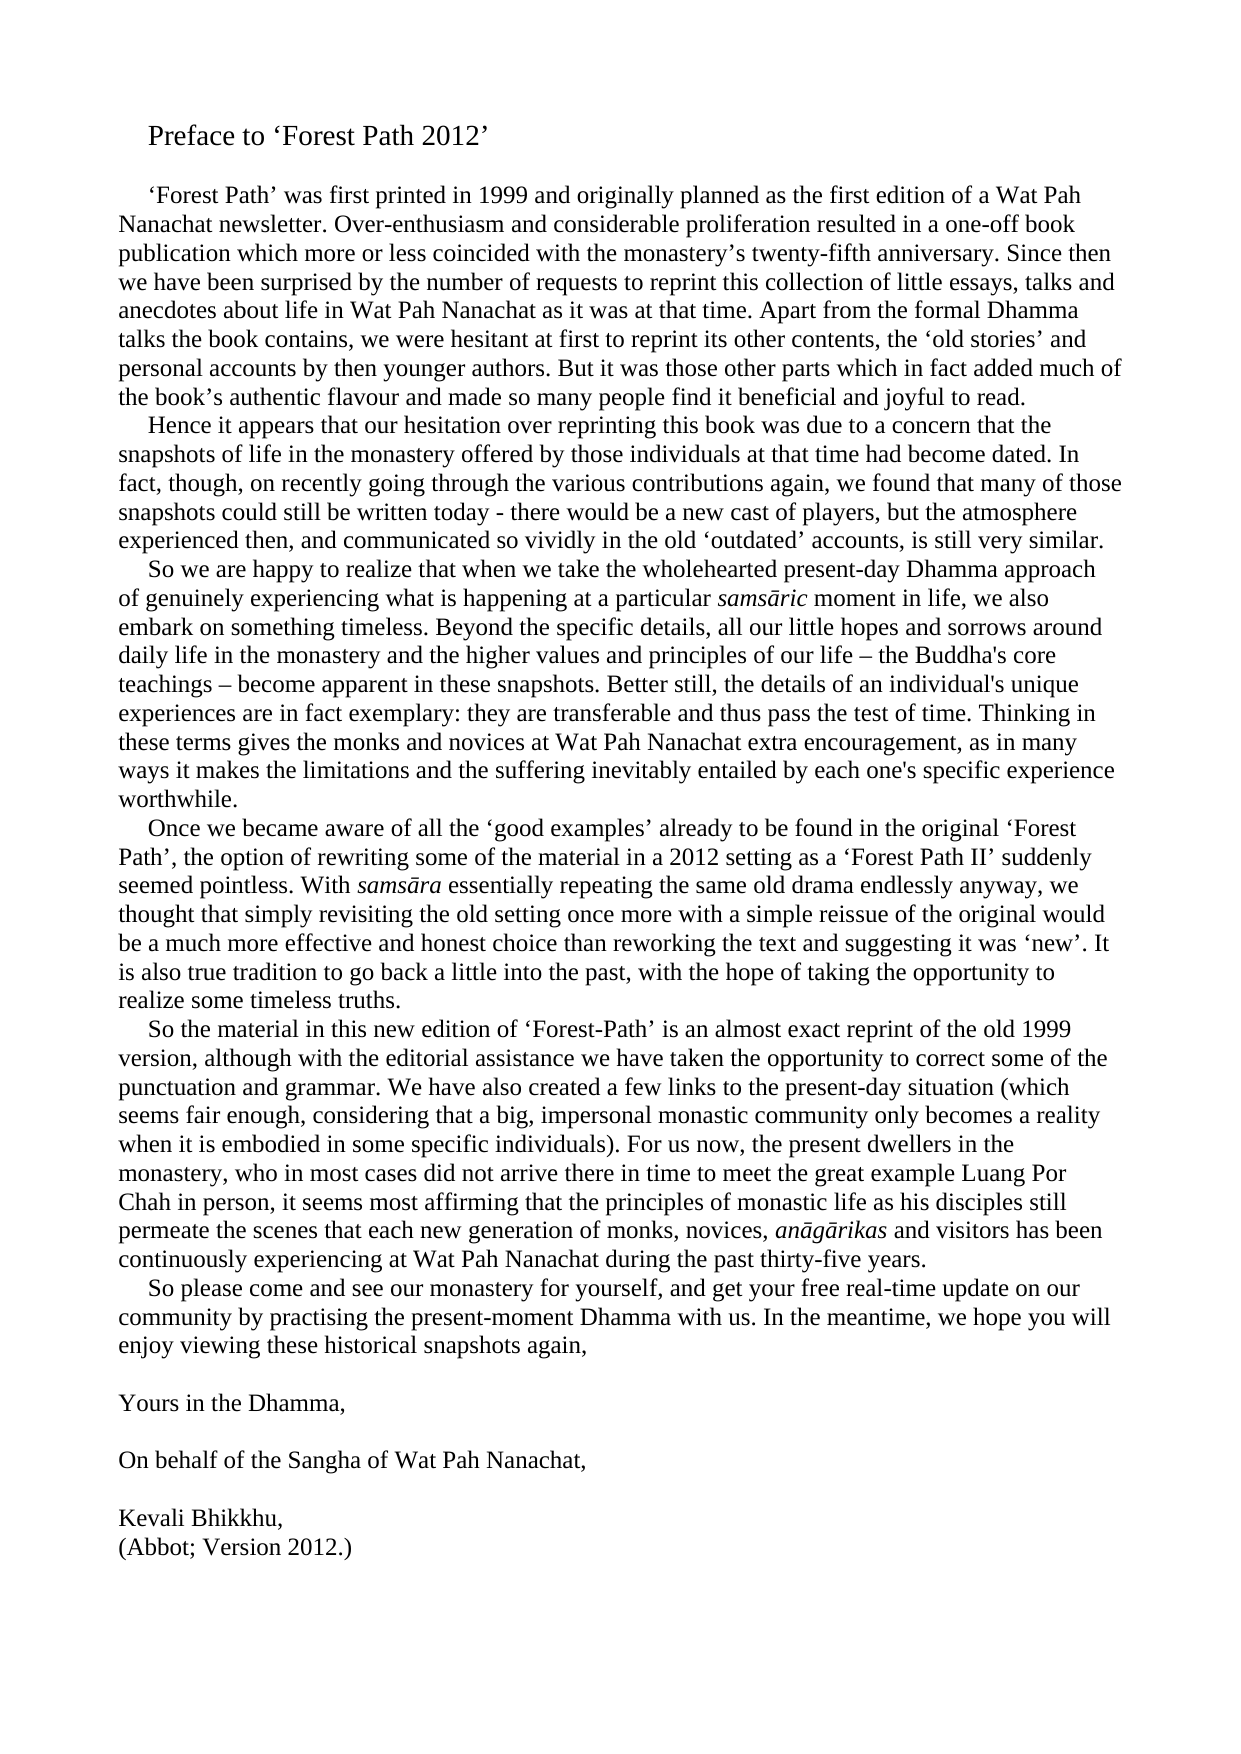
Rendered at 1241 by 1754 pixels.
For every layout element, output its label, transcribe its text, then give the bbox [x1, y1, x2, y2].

text On behalf of the Sangha of Wat Pah Nanachat, [118, 1445, 1122, 1474]
text Kevali Bhikkhu, [118, 1503, 1122, 1532]
text So the material in this new edition of ‘Forest-Path’ is an almost exact reprint of the old 1999 version, although with the editorial assistance we have taken the opportunity to correct some of the punctuation and grammar. We have also created a few links to the present-day situation (which seems fair enough, considering that a big, impersonal monastic community only becomes a reality when it is embodied in some specific individuals). For us now, the present dwellers in the monastery, who in most cases did not arrive there in time to meet the great example Luang Por Chah in person, it seems most affirming that the principles of monastic life as his disciples still permeate the scenes that each new generation of monks, novices, anāgārikas and visitors has been continuously experiencing at Wat Pah Nanachat during the past thirty-five years. [118, 1014, 1122, 1273]
text Hence it appears that our hesitation over reprinting this book was due to a concern that the snapshots of life in the monastery offered by those individuals at that time had become dated. In fact, though, on recently going through the various contributions again, we found that many of those snapshots could still be written today - there would be a new cast of players, but the atmosphere experienced then, and communicated so vividly in the old ‘outdated’ accounts, is still very similar. [118, 410, 1122, 554]
text Preface to ‘Forest Path 2012’ [118, 118, 1122, 152]
text So please come and see our monastery for yourself, and get your free real-time update on our community by practising the present-moment Dhamma with us. In the meantime, we hope you will enjoy viewing these historical snapshots again, [118, 1273, 1122, 1359]
text Once we became aware of all the ‘good examples’ already to be found in the original ‘Forest Path’, the option of rewriting some of the material in a 2012 setting as a ‘Forest Path II’ suddenly seemed pointless. With samsāra essentially repeating the same old drama endlessly anyway, we thought that simply revisiting the old setting once more with a simple reissue of the original would be a much more effective and honest choice than reworking the text and suggesting it was ‘new’. It is also true tradition to go back a little into the past, with the hope of taking the opportunity to realize some timeless truths. [118, 813, 1122, 1014]
text So we are happy to realize that when we take the wholehearted present-day Dhamma approach of genuinely experiencing what is happening at a particular samsāric moment in life, we also embark on something timeless. Beyond the specific details, all our little hopes and sorrows around daily life in the monastery and the higher values and principles of our life – the Buddha's core teachings – become apparent in these snapshots. Better still, the details of an individual's unique experiences are in fact exemplary: they are transferable and thus pass the test of time. Thinking in these terms gives the monks and novices at Wat Pah Nanachat extra encouragement, as in many ways it makes the limitations and the suffering inevitably entailed by each one's specific experience worthwhile. [118, 554, 1122, 813]
text Yours in the Dhamma, [118, 1388, 1122, 1417]
text (Abbot; Version 2012.) [118, 1532, 1122, 1560]
text ‘Forest Path’ was first printed in 1999 and originally planned as the first edition of a Wat Pah Nanachat newsletter. Over-enthusiasm and considerable proliferation resulted in a one-off book publication which more or less coincided with the monastery’s twenty-fifth anniversary. Since then we have been surprised by the number of requests to reprint this collection of little essays, talks and anecdotes about life in Wat Pah Nanachat as it was at that time. Apart from the formal Dhamma talks the book contains, we were hesitant at first to reprint its other contents, the ‘old stories’ and personal accounts by then younger authors. But it was those other parts which in fact added much of the book’s authentic flavour and made so many people find it beneficial and joyful to read. [118, 180, 1122, 410]
